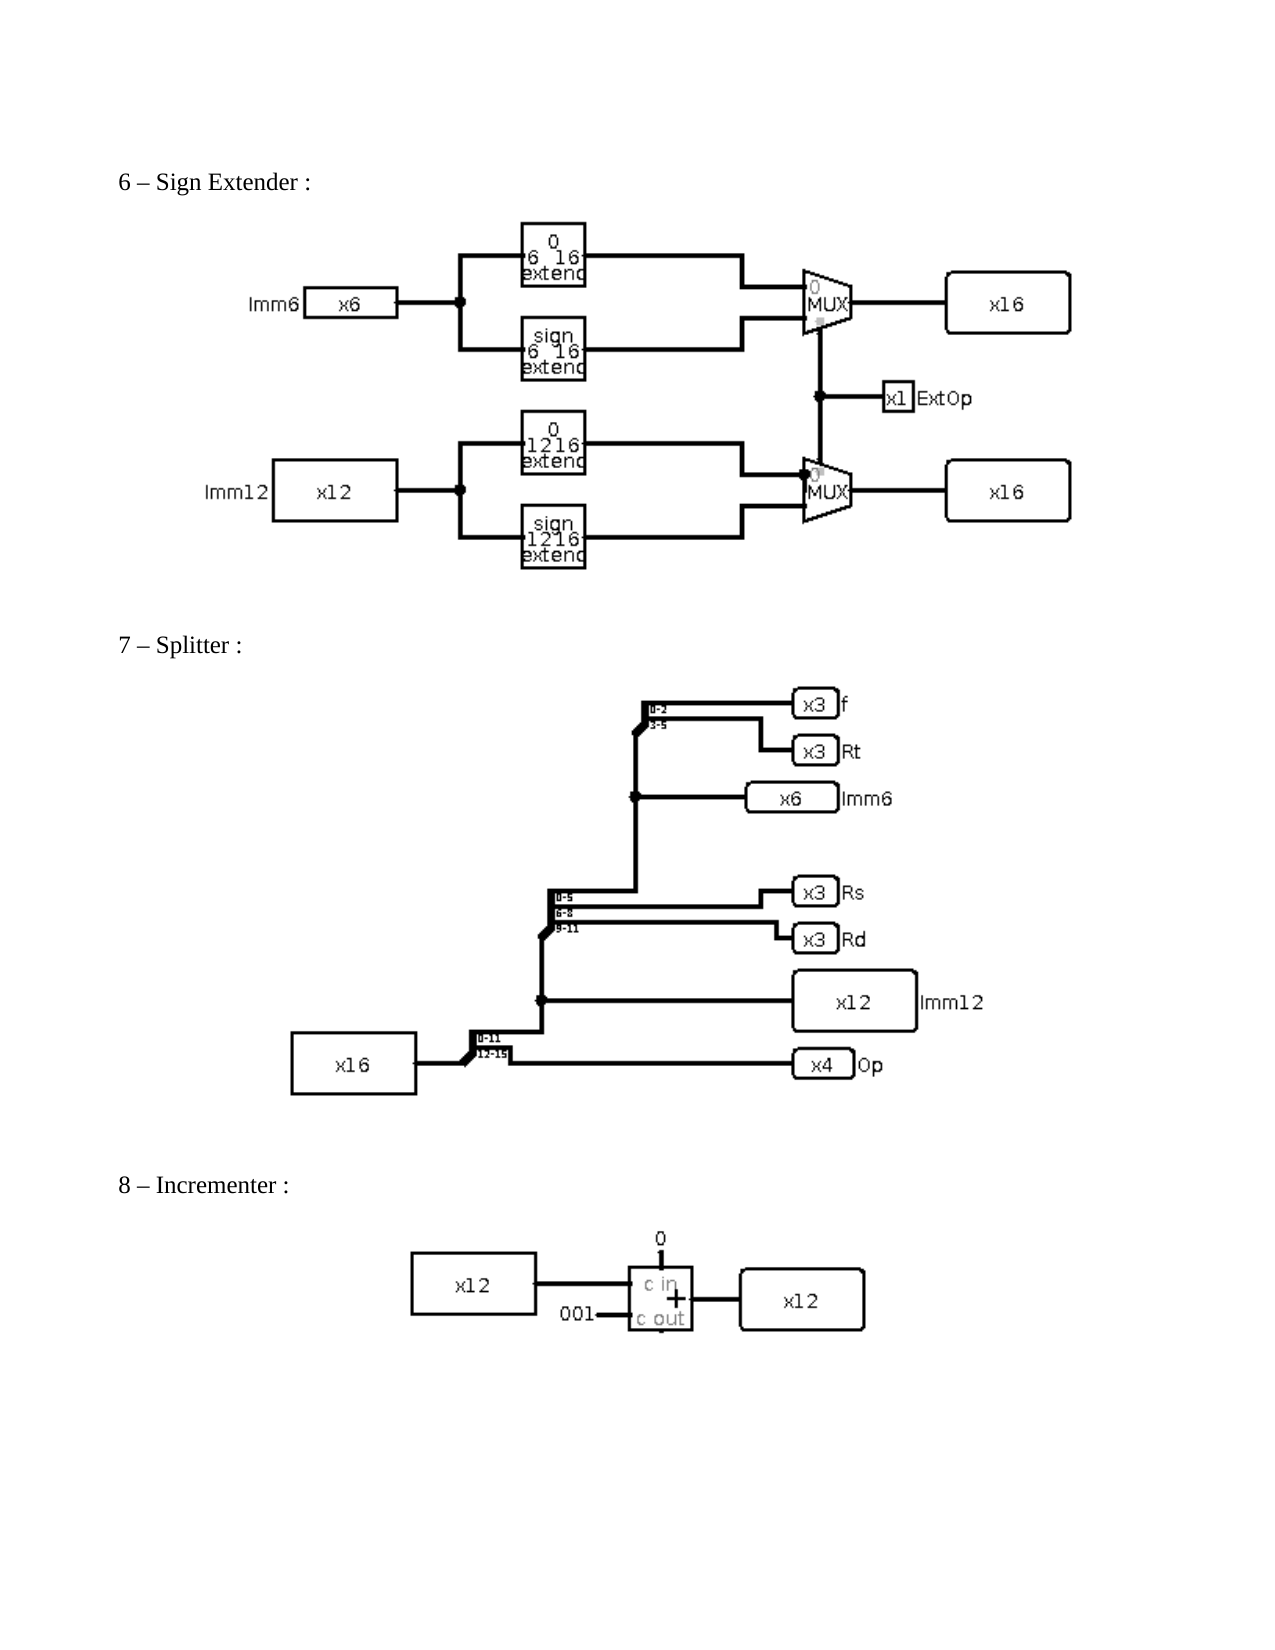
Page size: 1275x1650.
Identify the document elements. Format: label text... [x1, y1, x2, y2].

text 7 – Splitter : [118, 630, 1157, 659]
text 8 – Incrementer : [118, 1170, 1157, 1199]
picture [403, 1219, 872, 1338]
text 6 – Sign Extender : [118, 167, 1157, 196]
picture [283, 679, 992, 1102]
picture [197, 216, 1078, 576]
